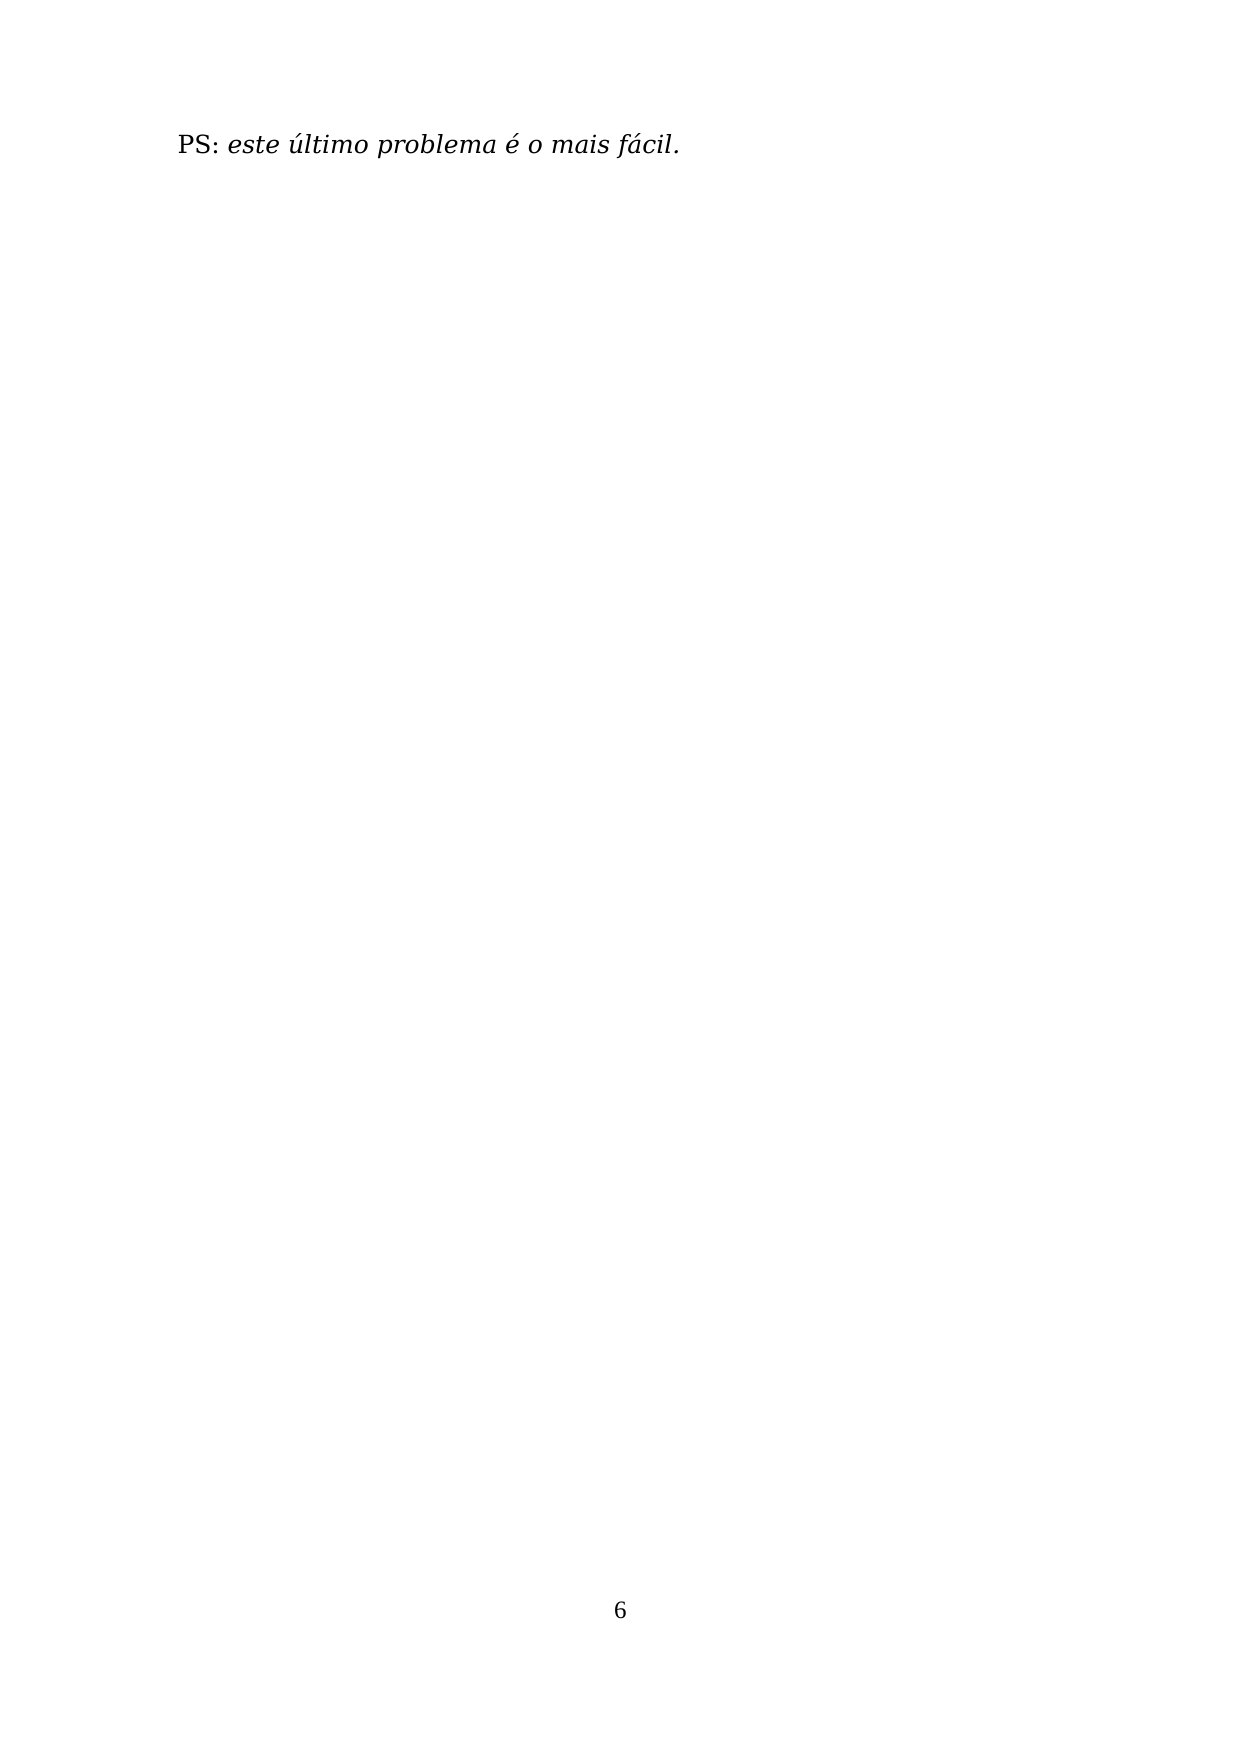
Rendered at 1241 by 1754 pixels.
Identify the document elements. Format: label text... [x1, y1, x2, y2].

text PS: este último problema é o mais fácil. [177, 130, 1063, 159]
